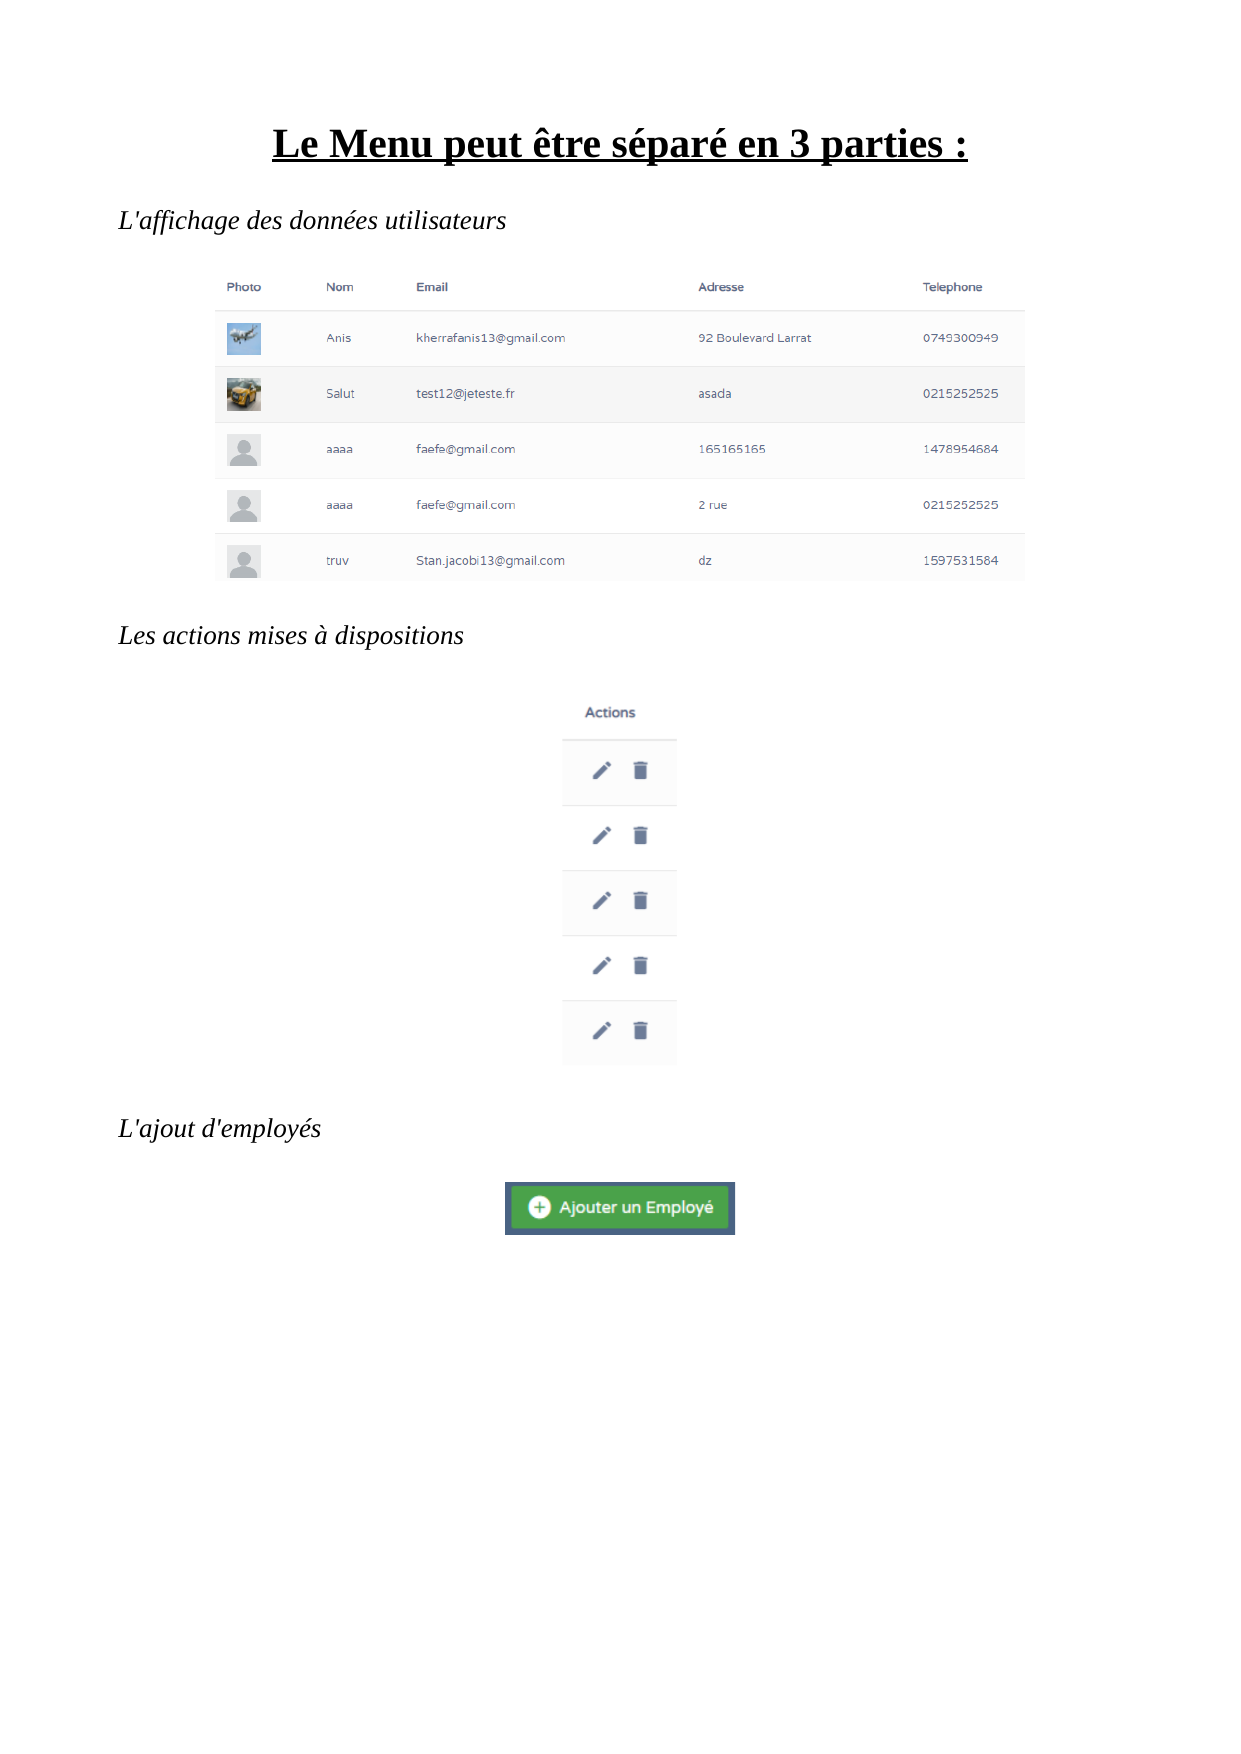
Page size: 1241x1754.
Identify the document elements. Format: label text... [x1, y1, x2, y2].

text Les actions mises à dispositions [118, 619, 1122, 650]
text L'ajout d'employés [118, 1113, 1122, 1144]
picture [562, 688, 678, 1075]
text Le Menu peut être séparé en 3 parties : [118, 118, 1122, 166]
picture [505, 1182, 736, 1235]
picture [215, 273, 1025, 581]
text L'affichage des données utilisateurs [118, 204, 1122, 236]
